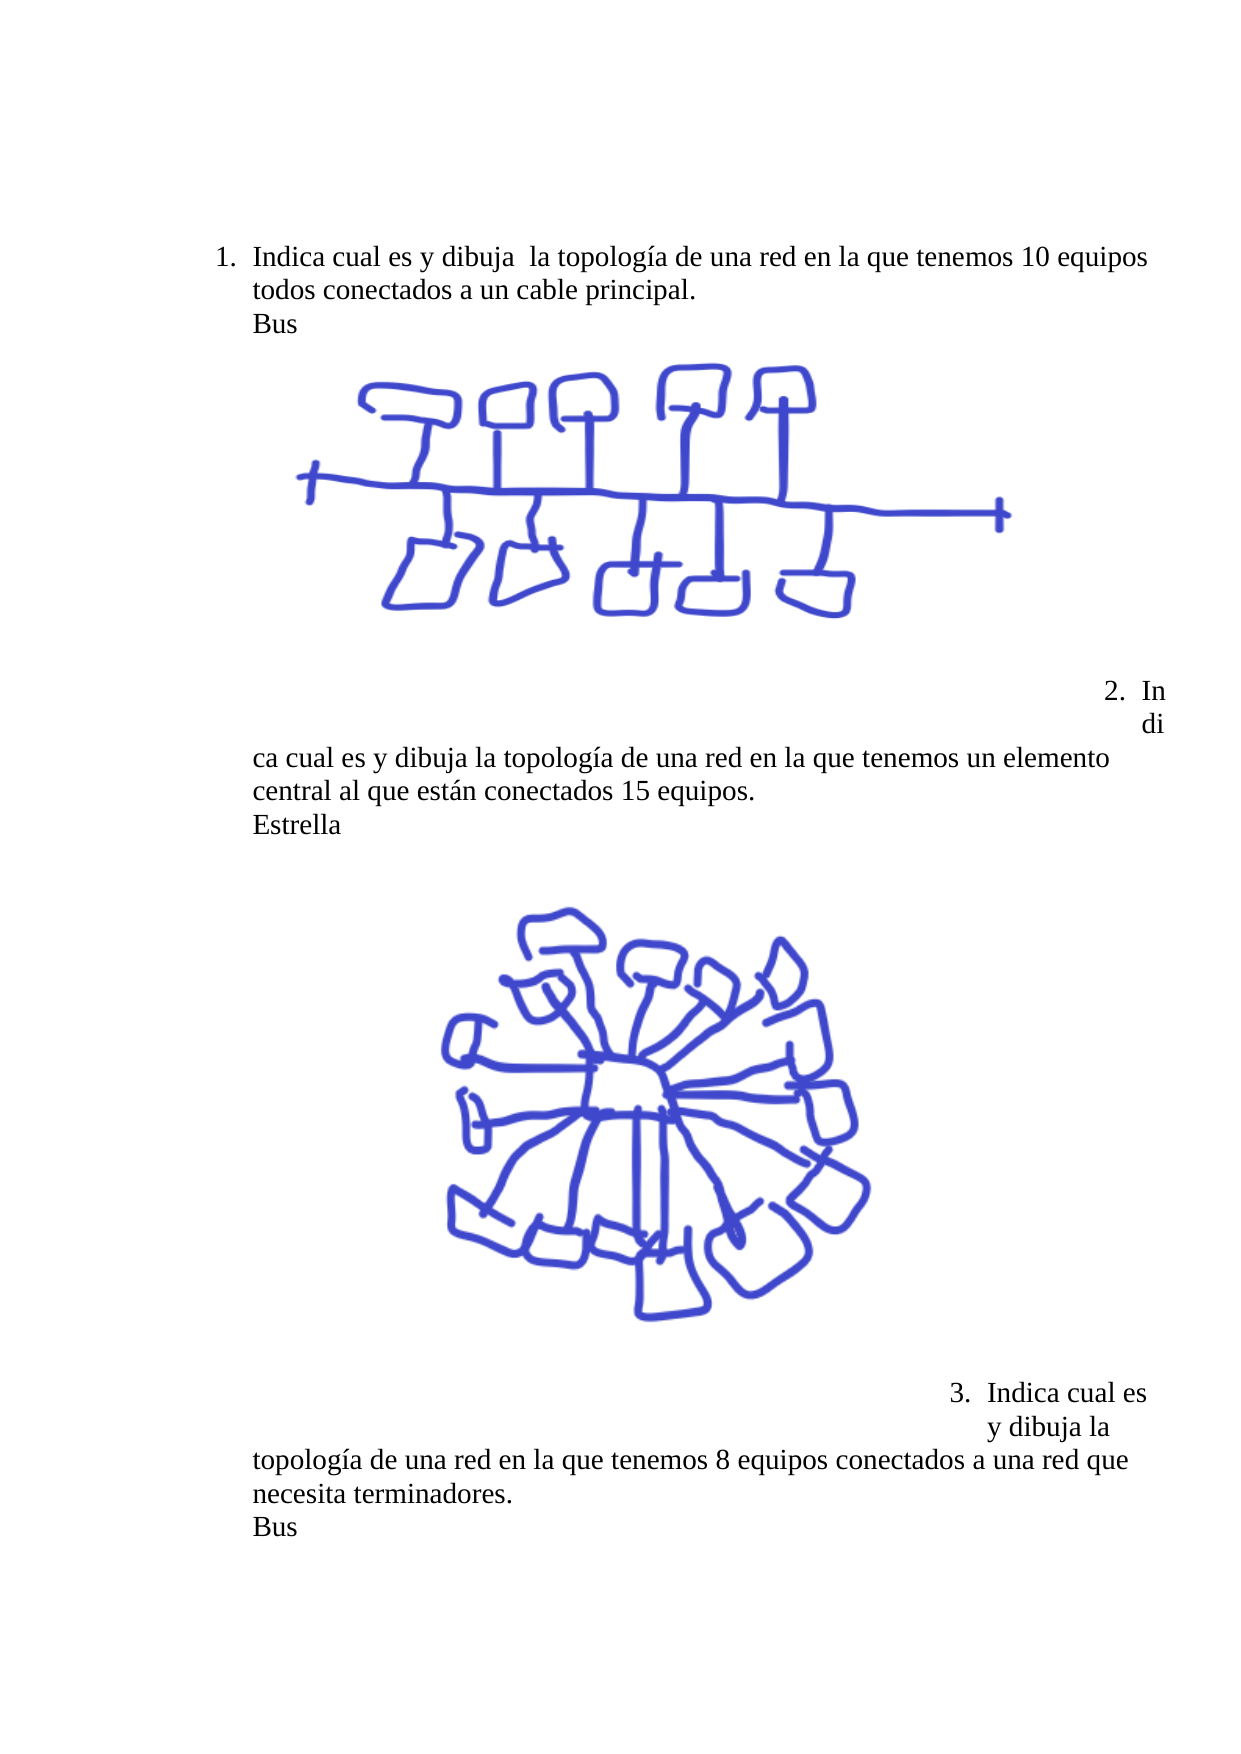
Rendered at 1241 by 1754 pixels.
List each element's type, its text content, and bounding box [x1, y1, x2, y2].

text ­ [177, 148, 1167, 172]
list Indica cual es y dibuja la topología de una red en la que tenemos 8 equipos conectados a una red que necesita terminadores. [215, 1375, 1167, 1509]
picture [277, 339, 1067, 716]
list Bus [215, 1509, 1167, 1543]
list Estrella [215, 807, 1167, 841]
list Indica cual es y dibuja la topología de una red en la que tenemos 10 equipos todos conectados a un cable principal. [215, 239, 1167, 306]
list Indica cual es y dibuja la topología de una red en la que tenemos un elemento central al que están conectados 15 equipos. [215, 673, 1167, 807]
picture [432, 840, 912, 1413]
list Bus [215, 306, 1167, 339]
